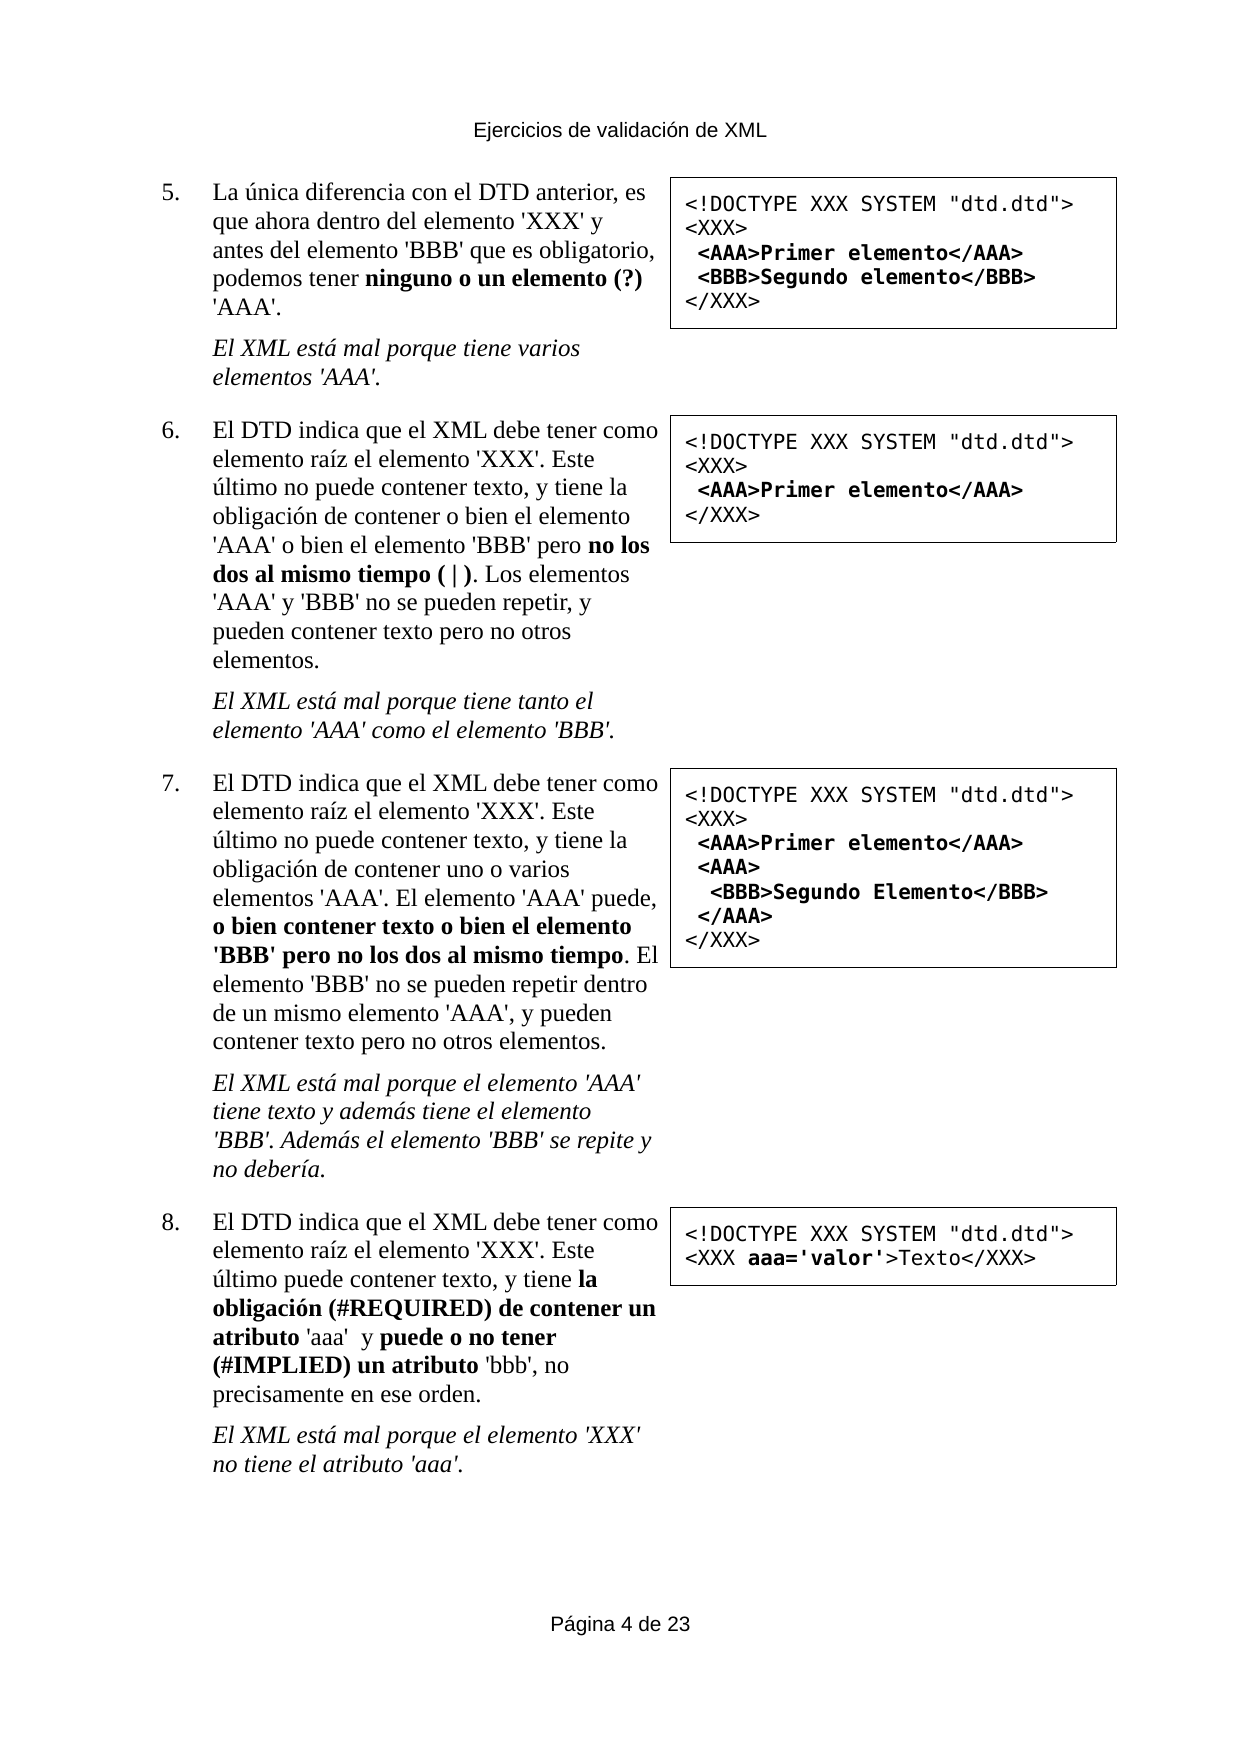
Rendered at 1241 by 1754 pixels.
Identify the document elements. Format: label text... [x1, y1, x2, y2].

table_cell [118, 172, 207, 409]
table_cell <!DOCTYPE XXX SYSTEM "dtd.dtd"> <XXX> <AAA>Primer elemento</AAA> <AAA> <BBB>Segundo Elemento</BBB> </AAA> </XXX> [664, 762, 1122, 1201]
table_cell [118, 409, 207, 762]
table_cell <!DOCTYPE XXX SYSTEM "dtd.dtd"> <XXX> <AAA>Primer elemento</AAA> <BBB>Segundo elemento</BBB> </XXX> [664, 172, 1122, 409]
table_cell <!DOCTYPE XXX SYSTEM "dtd.dtd"> <XXX> <AAA>Primer elemento</AAA> </XXX> [664, 409, 1122, 762]
table_cell El DTD indica que el XML debe tener como elemento raíz el elemento 'XXX'. Este último no puede contener texto, y tiene la obligación de contener o bien el elemento 'AAA' o bien el elemento 'BBB' pero no los dos al mismo tiempo ( | ). Los elementos 'AAA' y 'BBB' no se pueden repetir, y pueden contener texto pero no otros elementos. El XML está mal porque tiene tanto el elemento 'AAA' como el elemento 'BBB'. [207, 409, 664, 762]
table_cell <!DOCTYPE XXX SYSTEM "dtd.dtd"> <XXX aaa='valor'>Texto</XXX> [664, 1201, 1122, 1496]
table_cell [118, 1201, 207, 1496]
table_cell El DTD indica que el XML debe tener como elemento raíz el elemento 'XXX'. Este último no puede contener texto, y tiene la obligación de contener uno o varios elementos 'AAA'. El elemento 'AAA' puede, o bien contener texto o bien el elemento 'BBB' pero no los dos al mismo tiempo. El elemento 'BBB' no se pueden repetir dentro de un mismo elemento 'AAA', y pueden contener texto pero no otros elementos. El XML está mal porque el elemento 'AAA' tiene texto y además tiene el elemento 'BBB'. Además el elemento 'BBB' se repite y no debería. [207, 762, 664, 1201]
table_cell [118, 762, 207, 1201]
table_cell El DTD indica que el XML debe tener como elemento raíz el elemento 'XXX'. Este último puede contener texto, y tiene la obligación (#REQUIRED) de contener un atributo 'aaa' y puede o no tener (#IMPLIED) un atributo 'bbb', no precisamente en ese orden. El XML está mal porque el elemento 'XXX' no tiene el atributo 'aaa'. [207, 1201, 664, 1496]
table_cell La única diferencia con el DTD anterior, es que ahora dentro del elemento 'XXX' y antes del elemento 'BBB' que es obligatorio, podemos tener ninguno o un elemento (?) 'AAA'. El XML está mal porque tiene varios elementos 'AAA'. [207, 172, 664, 409]
